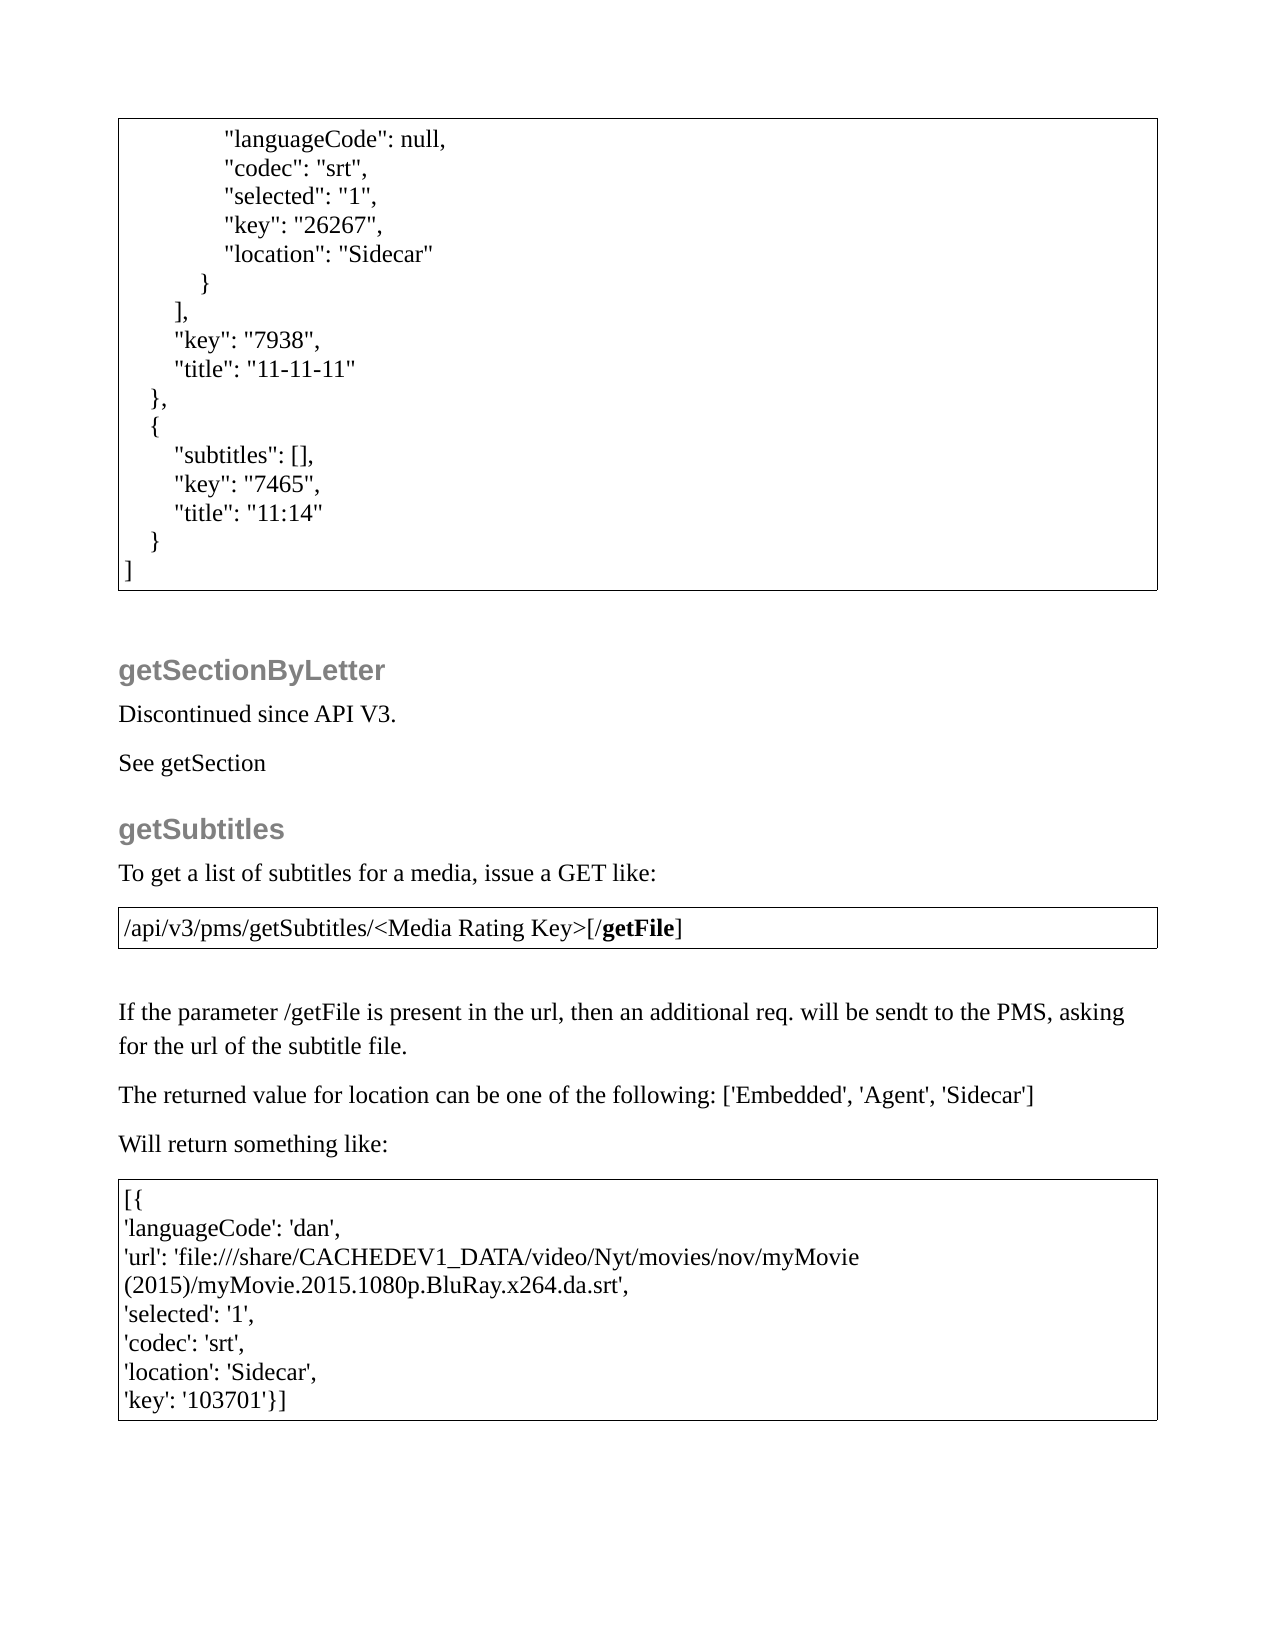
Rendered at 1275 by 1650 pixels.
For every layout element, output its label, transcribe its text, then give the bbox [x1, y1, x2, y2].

text To get a list of subtitles for a media, issue a GET like: [118, 858, 1157, 887]
table_header /api/v3/pms/getSubtitles/<Media Rating Key>[/getFile] [119, 908, 1157, 948]
text If the parameter /getFile is present in the url, then an additional req. will be sendt to the PMS, asking for the url of the subtitle file. [118, 997, 1157, 1060]
text Discontinued since API V3. [118, 699, 1157, 728]
text Will return something like: [118, 1129, 1157, 1158]
table_header [{ 'languageCode': 'dan', 'url': 'file:///share/CACHEDEV1_DATA/video/Nyt/movies/nov/myMovie (2015)/myMovie.2015.1080p.BluRay.x264.da.srt', 'selected': '1', 'codec': 'srt', 'location': 'Sidecar', 'key': '103701'}] [119, 1180, 1157, 1420]
table_header "languageCode": null, "codec": "srt", "selected": "1", "key": "26267", "location": "Sidecar" } ], "key": "7938", "title": "11-11-11" }, { "subtitles": [], "key": "7465", "title": "11:14" } ] [119, 119, 1157, 590]
subtitle getSectionByLetter [118, 653, 1157, 687]
text The returned value for location can be one of the following: ['Embedded', 'Agent', 'Sidecar'] [118, 1080, 1157, 1109]
subtitle getSubtitles [118, 812, 1157, 846]
text See getSection [118, 748, 1157, 777]
